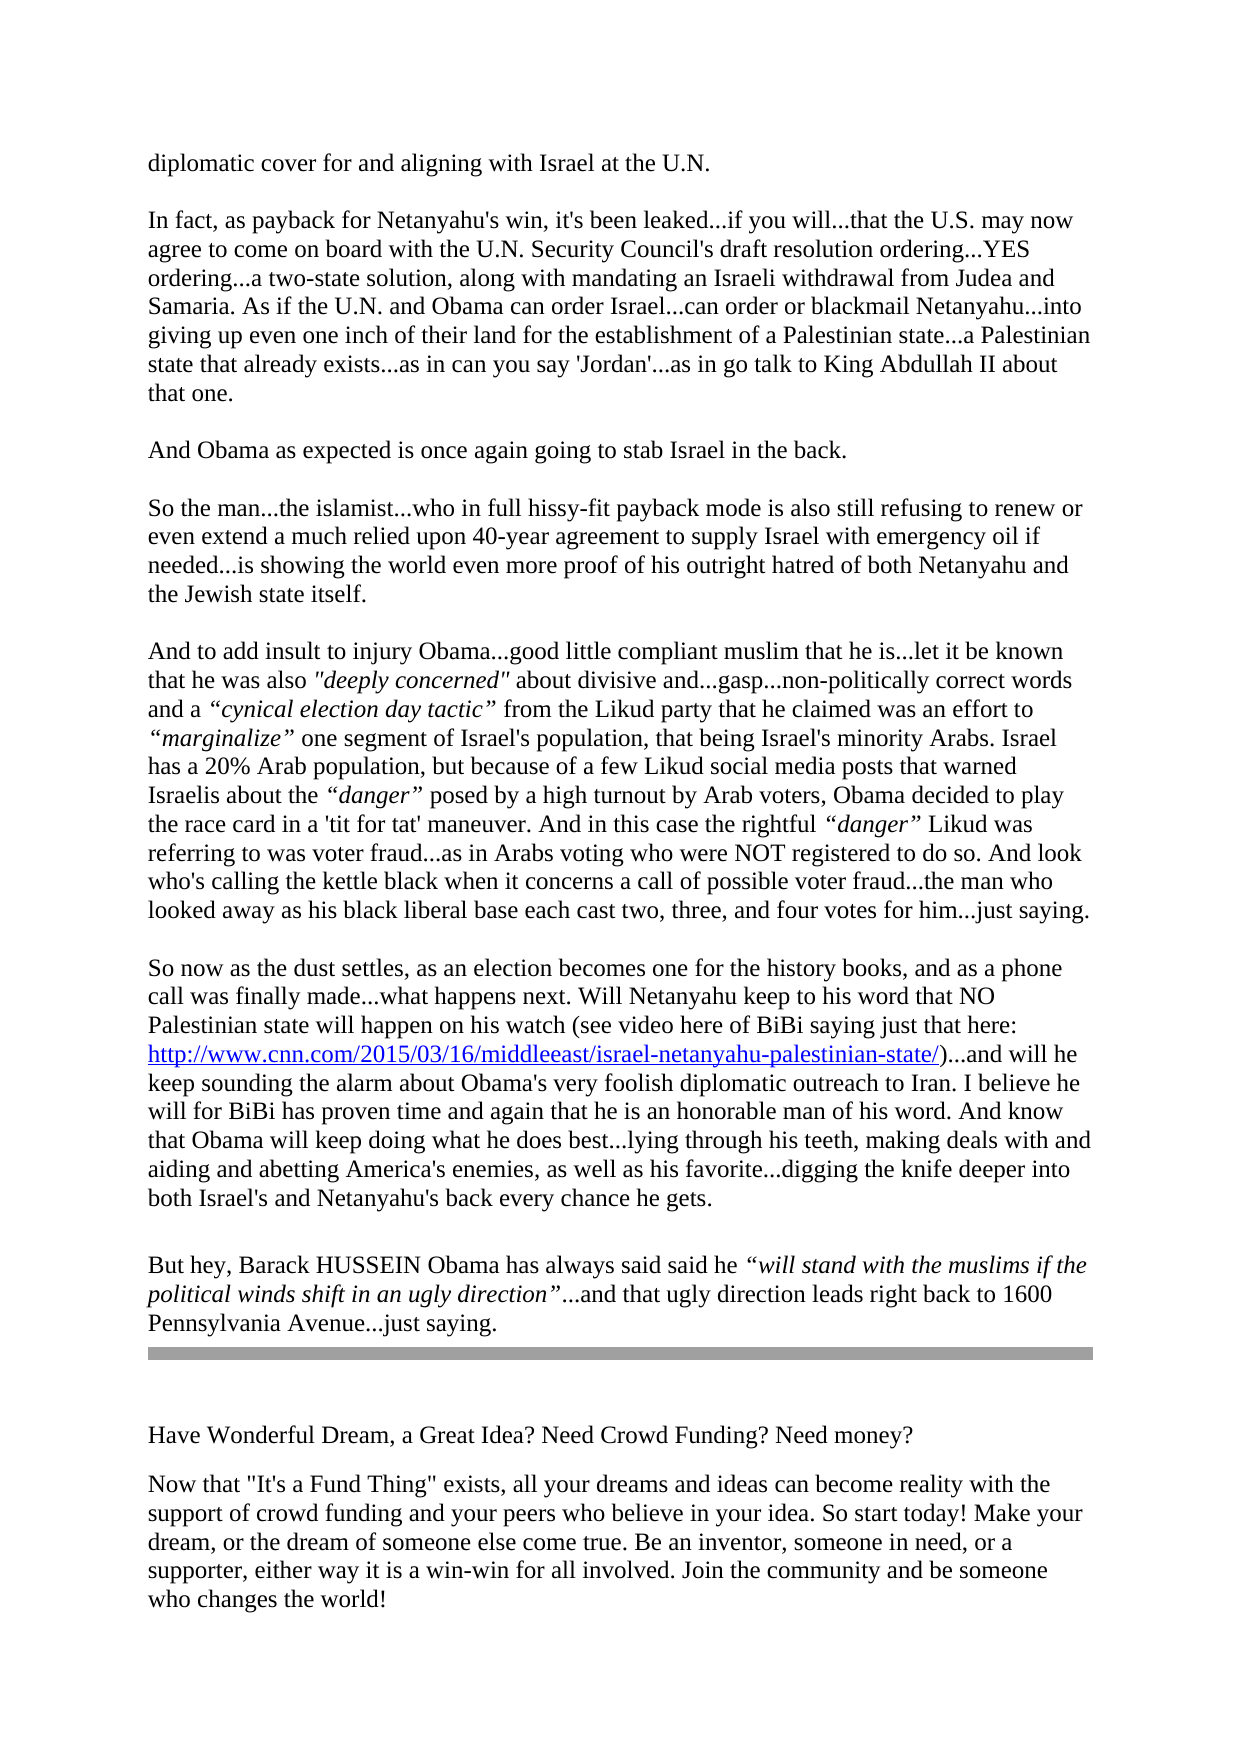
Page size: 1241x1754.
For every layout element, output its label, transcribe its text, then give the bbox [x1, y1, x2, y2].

text Now that "It's a Fund Thing" exists, all your dreams and ideas can become reality with the support of crowd funding and your peers who believe in your idea. So start today! Make your dream, or the dream of someone else come true. Be an inventor, someone in need, or a supporter, either way it is a win-win for all involved. Join the community and be someone who changes the world! [148, 1469, 1093, 1613]
text Have Wonderful Dream, a Great Idea? Need Crowd Funding? Need money? [148, 1420, 1093, 1448]
text So now as the dust settles, as an election becomes one for the history books, and as a phone call was finally made...what happens next. Will Netanyahu keep to his word that NO Palestinian state will happen on his watch (see video here of BiBi saying just that here: http://www.cnn.com/2015/03/16/middleeast/israel-netanyahu-palestinian-state/)...and will he keep sounding the alarm about Obama's very foolish diplomatic outreach to Iran. I believe he will for BiBi has proven time and again that he is an honorable man of his word. And know that Obama will keep doing what he does best...lying through his teeth, making deals with and aiding and abetting America's enemies, as well as his favorite...digging the knife deeper into both Israel's and Netanyahu's back every chance he gets. [148, 953, 1093, 1211]
text But hey, Barack HUSSEIN Obama has always said said he “will stand with the muslims if the political winds shift in an ugly direction”...and that ugly direction leads right back to 1600 Pennsylvania Avenue...just saying. [148, 1222, 1093, 1337]
text diplomatic cover for and aligning with Israel at the U.N. In fact, as payback for Netanyahu's win, it's been leaked...if you will...that the U.S. may now agree to come on board with the U.N. Security Council's draft resolution ordering...YES ordering...a two-state solution, along with mandating an Israeli withdrawal from Judea and Samaria. As if the U.N. and Obama can order Israel...can order or blackmail Netanyahu...into giving up even one inch of their land for the establishment of a Palestinian state...a Palestinian state that already exists...as in can you say 'Jordan'...as in go talk to King Abdullah II about that one. And Obama as expected is once again going to stab Israel in the back. So the man...the islamist...who in full hissy-fit payback mode is also still refusing to renew or even extend a much relied upon 40-year agreement to supply Israel with emergency oil if needed...is showing the world even more proof of his outright hatred of both Netanyahu and the Jewish state itself. And to add insult to injury Obama...good little compliant muslim that he is...let it be known that he was also "deeply concerned" about divisive and...gasp...non-politically correct words and a “cynical election day tactic” from the Likud party that he claimed was an effort to “marginalize” one segment of Israel's population, that being Israel's minority Arabs. Israel has a 20% Arab population, but because of a few Likud social media posts that warned Israelis about the “danger” posed by a high turnout by Arab voters, Obama decided to play the race card in a 'tit for tat' maneuver. And in this case the rightful “danger” Likud was referring to was voter fraud...as in Arabs voting who were NOT registered to do so. And look who's calling the kettle black when it concerns a call of possible voter fraud...the man who looked away as his black liberal base each cast two, three, and four votes for him...just saying. [148, 148, 1093, 953]
